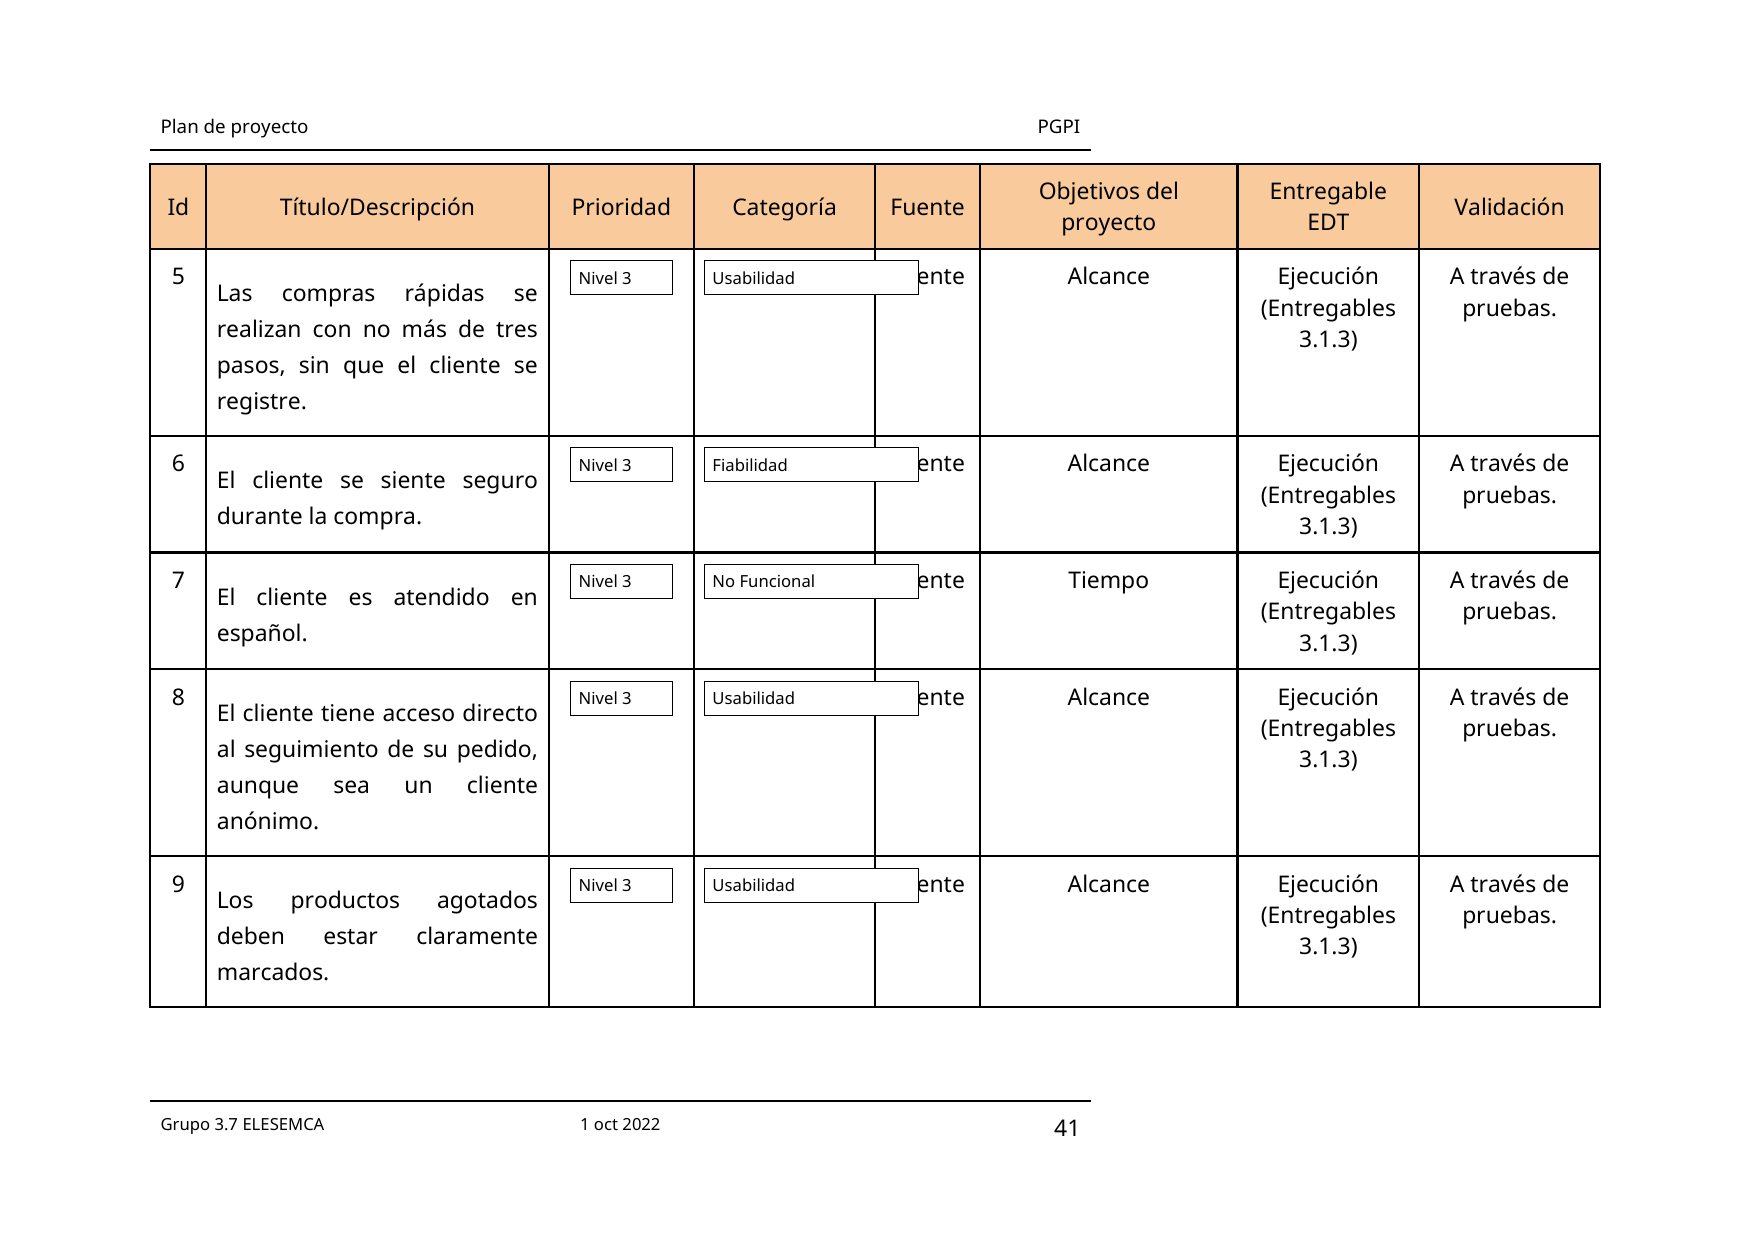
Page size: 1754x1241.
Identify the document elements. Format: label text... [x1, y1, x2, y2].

table_cell El cliente es atendido en español. [207, 554, 548, 668]
table_cell El cliente tiene acceso directo al seguimiento de su pedido, aunque sea un cliente anónimo. [207, 670, 548, 855]
table_cell Ejecución (Entregables 3.1.3) [1239, 437, 1418, 551]
table_cell A través de pruebas. [1420, 437, 1599, 551]
table_cell [695, 857, 874, 1006]
table_cell [695, 670, 874, 855]
table_cell Ejecución (Entregables 3.1.3) [1239, 670, 1418, 855]
table_cell 9 [151, 857, 205, 1006]
table_cell Las compras rápidas se realizan con no más de tres pasos, sin que el cliente se registre. [207, 250, 548, 435]
table_cell Alcance [981, 670, 1236, 855]
table_header Entregable EDT [1239, 165, 1418, 248]
table_cell Alcance [981, 437, 1236, 551]
table_cell A través de pruebas. [1420, 857, 1599, 1006]
table_cell Alcance [981, 857, 1236, 1006]
table_cell El cliente se siente seguro durante la compra. [207, 437, 548, 551]
table_cell A través de pruebas. [1420, 554, 1599, 668]
table_cell 5 [151, 250, 205, 435]
table_cell Tiempo [981, 554, 1236, 668]
table_header Validación [1420, 165, 1599, 248]
table_header Objetivos del proyecto [981, 165, 1236, 248]
table_cell [550, 857, 693, 1006]
table_header Prioridad [550, 165, 693, 248]
table_cell Cliente [876, 670, 979, 855]
table_cell [695, 250, 874, 435]
table_cell A través de pruebas. [1420, 250, 1599, 435]
table_cell [550, 437, 693, 551]
table_header Id [151, 165, 205, 248]
table_cell Cliente [876, 857, 979, 1006]
table_cell Cliente [876, 250, 979, 435]
table_cell [550, 670, 693, 855]
table_header Título/Descripción [207, 165, 548, 248]
table_cell [550, 554, 693, 668]
table_cell [695, 437, 874, 551]
table_header Categoría [695, 165, 874, 248]
table_cell Ejecución (Entregables 3.1.3) [1239, 857, 1418, 1006]
table_cell Cliente [876, 554, 979, 668]
table_cell A través de pruebas. [1420, 670, 1599, 855]
table_cell Ejecución (Entregables 3.1.3) [1239, 250, 1418, 435]
table_cell [695, 554, 874, 668]
table_cell Ejecución (Entregables 3.1.3) [1239, 554, 1418, 668]
table_cell 7 [151, 554, 205, 668]
table_header Fuente [876, 165, 979, 248]
table_cell 6 [151, 437, 205, 551]
table_cell [550, 250, 693, 435]
table_cell 8 [151, 670, 205, 855]
table_cell Los productos agotados deben estar claramente marcados. [207, 857, 548, 1006]
table_cell Cliente [876, 437, 979, 551]
table_cell Alcance [981, 250, 1236, 435]
